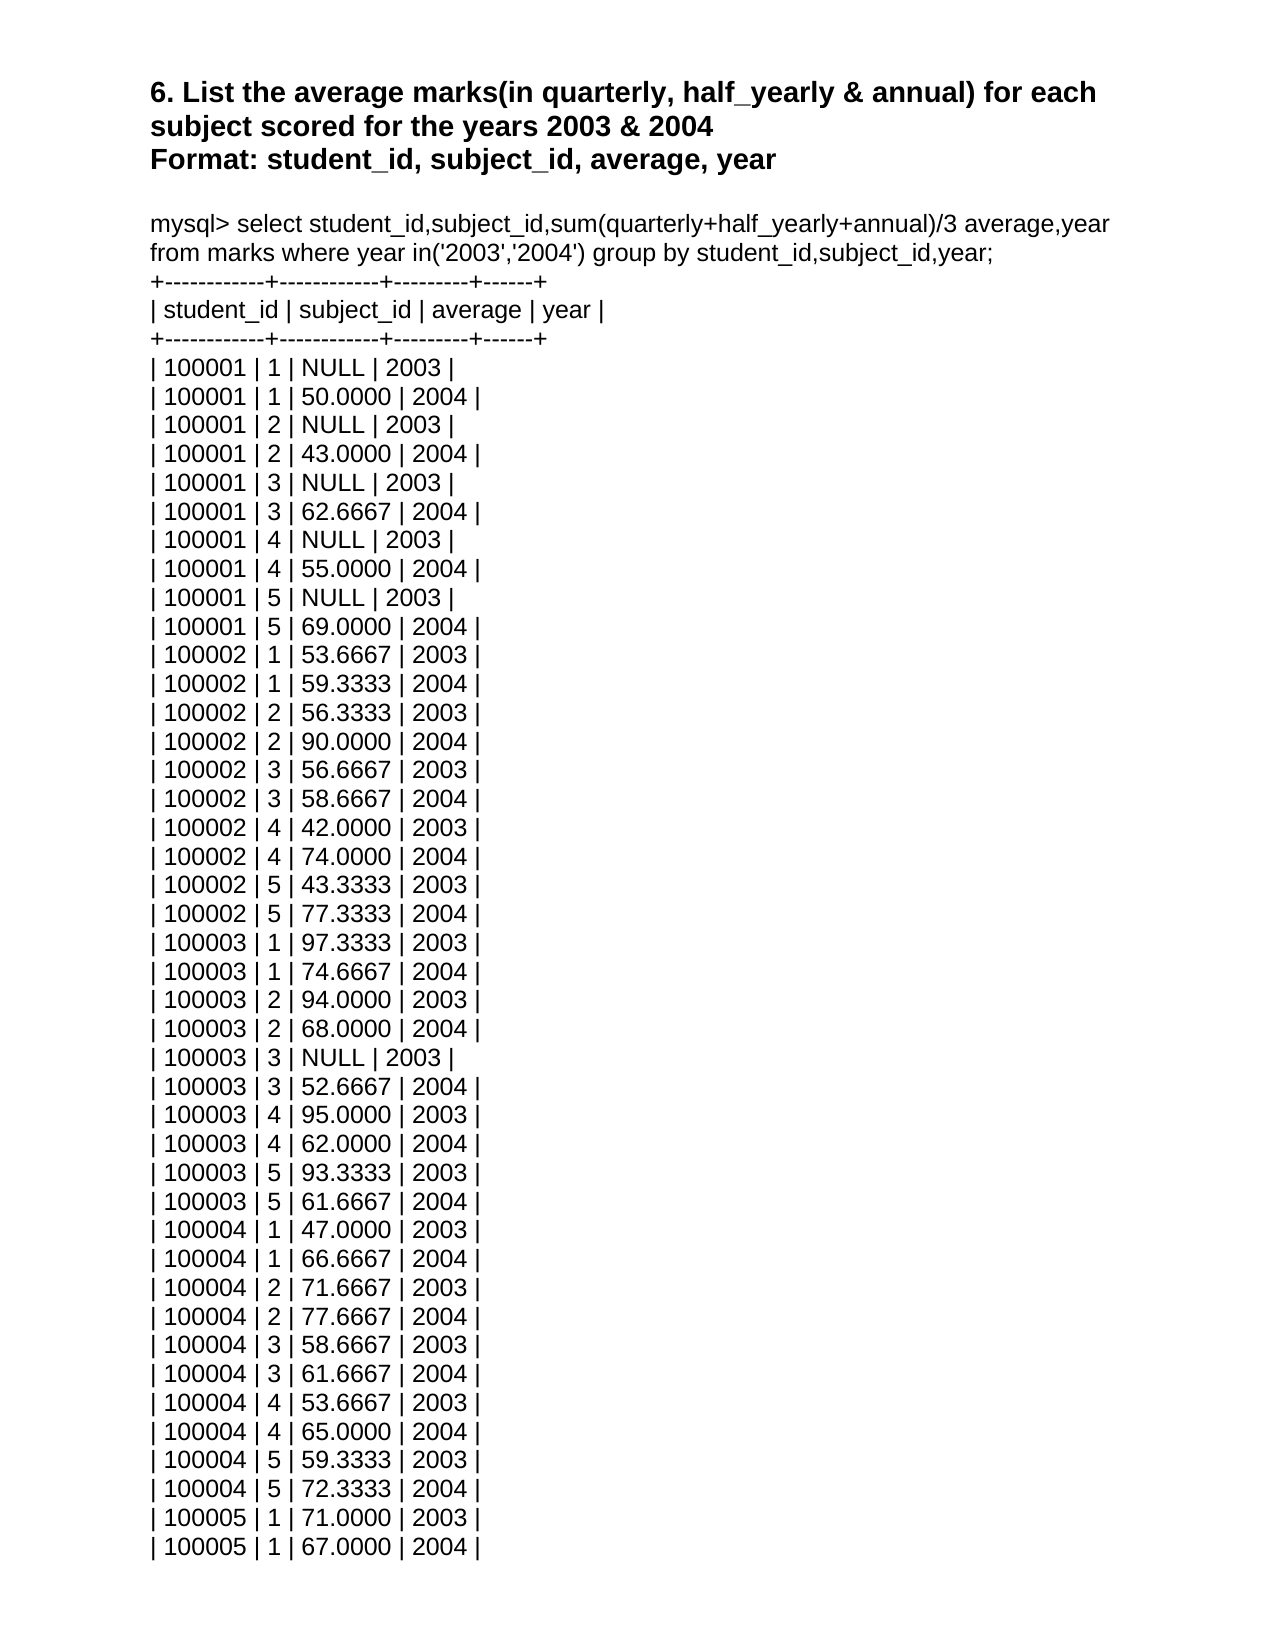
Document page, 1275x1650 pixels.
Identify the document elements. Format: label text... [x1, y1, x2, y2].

text | 100004 | 2 | 71.6667 | 2003 | [150, 1273, 1125, 1302]
text | 100001 | 4 | 55.0000 | 2004 | [150, 554, 1125, 583]
text | 100001 | 1 | 50.0000 | 2004 | [150, 382, 1125, 410]
text | 100001 | 5 | 69.0000 | 2004 | [150, 612, 1125, 640]
text | 100004 | 1 | 66.6667 | 2004 | [150, 1244, 1125, 1273]
text | 100003 | 4 | 95.0000 | 2003 | [150, 1100, 1125, 1129]
text 6. List the average marks(in quarterly, half_yearly & annual) for each subject scored for the years 2003 & 2004 [150, 75, 1125, 142]
text | 100004 | 5 | 59.3333 | 2003 | [150, 1445, 1125, 1474]
text | 100004 | 3 | 61.6667 | 2004 | [150, 1359, 1125, 1388]
text | 100005 | 1 | 71.0000 | 2003 | [150, 1503, 1125, 1532]
text | 100001 | 1 | NULL | 2003 | [150, 353, 1125, 382]
text | 100001 | 3 | 62.6667 | 2004 | [150, 497, 1125, 525]
text | 100004 | 4 | 65.0000 | 2004 | [150, 1417, 1125, 1445]
text | 100002 | 2 | 90.0000 | 2004 | [150, 727, 1125, 755]
text | 100005 | 1 | 67.0000 | 2004 | [150, 1532, 1125, 1560]
text | 100003 | 3 | 52.6667 | 2004 | [150, 1072, 1125, 1100]
text | 100003 | 2 | 68.0000 | 2004 | [150, 1014, 1125, 1043]
text | 100001 | 2 | 43.0000 | 2004 | [150, 439, 1125, 468]
text | 100002 | 5 | 77.3333 | 2004 | [150, 899, 1125, 928]
text | 100003 | 1 | 97.3333 | 2003 | [150, 928, 1125, 957]
text | 100002 | 2 | 56.3333 | 2003 | [150, 698, 1125, 727]
text | 100003 | 3 | NULL | 2003 | [150, 1043, 1125, 1072]
text | 100003 | 4 | 62.0000 | 2004 | [150, 1129, 1125, 1158]
text | 100004 | 2 | 77.6667 | 2004 | [150, 1302, 1125, 1330]
text | 100001 | 5 | NULL | 2003 | [150, 583, 1125, 612]
text | 100002 | 4 | 42.0000 | 2003 | [150, 813, 1125, 842]
text | 100001 | 3 | NULL | 2003 | [150, 468, 1125, 497]
text | 100004 | 1 | 47.0000 | 2003 | [150, 1215, 1125, 1244]
text | 100001 | 2 | NULL | 2003 | [150, 410, 1125, 439]
text | 100002 | 5 | 43.3333 | 2003 | [150, 870, 1125, 899]
text | 100002 | 4 | 74.0000 | 2004 | [150, 842, 1125, 870]
text | 100003 | 1 | 74.6667 | 2004 | [150, 957, 1125, 985]
text | 100004 | 5 | 72.3333 | 2004 | [150, 1474, 1125, 1503]
text +------------+------------+---------+------+ [150, 324, 1125, 353]
text | 100002 | 3 | 56.6667 | 2003 | [150, 755, 1125, 784]
text | 100003 | 5 | 93.3333 | 2003 | [150, 1158, 1125, 1187]
text | 100004 | 4 | 53.6667 | 2003 | [150, 1388, 1125, 1417]
text mysql> select student_id,subject_id,sum(quarterly+half_yearly+annual)/3 average,year from marks where year in('2003','2004') group by student_id,subject_id,year; [150, 209, 1125, 267]
text Format: student_id, subject_id, average, year [150, 142, 1125, 176]
text | 100003 | 5 | 61.6667 | 2004 | [150, 1187, 1125, 1215]
text | student_id | subject_id | average | year | [150, 295, 1125, 324]
text | 100002 | 1 | 53.6667 | 2003 | [150, 640, 1125, 669]
text | 100002 | 3 | 58.6667 | 2004 | [150, 784, 1125, 813]
text | 100004 | 3 | 58.6667 | 2003 | [150, 1330, 1125, 1359]
text | 100001 | 4 | NULL | 2003 | [150, 525, 1125, 554]
text +------------+------------+---------+------+ [150, 267, 1125, 295]
text | 100003 | 2 | 94.0000 | 2003 | [150, 985, 1125, 1014]
text | 100002 | 1 | 59.3333 | 2004 | [150, 669, 1125, 698]
